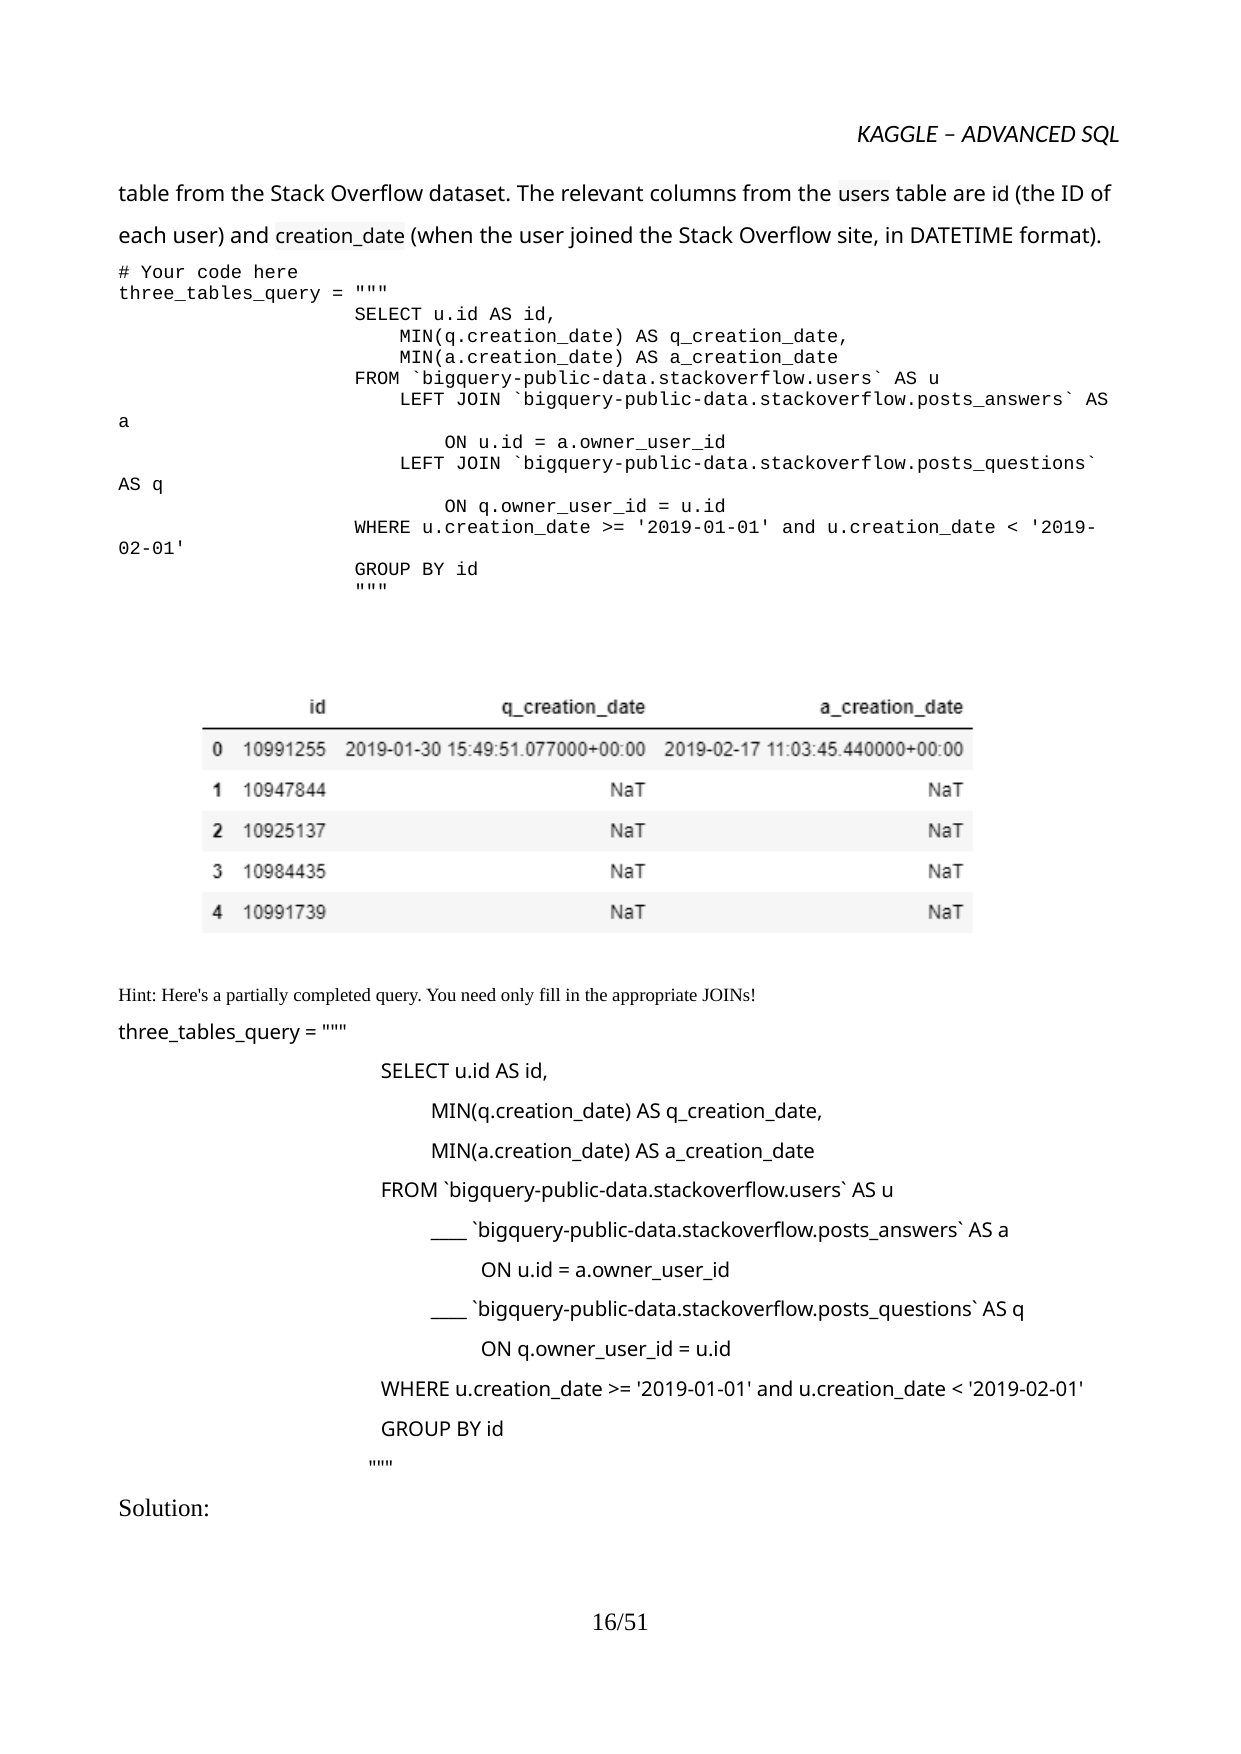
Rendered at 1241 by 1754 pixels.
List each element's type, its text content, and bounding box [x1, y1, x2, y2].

text table from the Stack Overflow dataset. The relevant columns from the users table are id (the ID of each user) and creation_date (when the user joined the Stack Overflow site, in DATETIME format). [118, 178, 1122, 250]
text SELECT u.id AS id, [118, 1057, 1122, 1085]
text Solution: [118, 1493, 1122, 1522]
text WHERE u.creation_date >= '2019-01-01' and u.creation_date < '2019-02-01' [118, 518, 1122, 560]
text ON q.owner_user_id = u.id [118, 1335, 1122, 1363]
text three_tables_query = """ [118, 284, 1122, 305]
text ON u.id = a.owner_user_id [118, 1255, 1122, 1283]
text GROUP BY id [118, 560, 1122, 581]
picture [187, 645, 1053, 963]
text LEFT JOIN `bigquery-public-data.stackoverflow.posts_answers` AS a [118, 390, 1122, 433]
text ON q.owner_user_id = u.id [118, 496, 1122, 518]
text SELECT u.id AS id, [118, 305, 1122, 326]
text """ [118, 1454, 1122, 1482]
text MIN(q.creation_date) AS q_creation_date, [118, 326, 1122, 348]
text WHERE u.creation_date >= '2019-01-01' and u.creation_date < '2019-02-01' [118, 1374, 1122, 1402]
text LEFT JOIN `bigquery-public-data.stackoverflow.posts_questions` AS q [118, 454, 1122, 496]
text FROM `bigquery-public-data.stackoverflow.users` AS u [118, 1176, 1122, 1204]
text GROUP BY id [118, 1414, 1122, 1442]
text MIN(q.creation_date) AS q_creation_date, [118, 1097, 1122, 1125]
text ____ `bigquery-public-data.stackoverflow.posts_questions` AS q [118, 1295, 1122, 1323]
text ____ `bigquery-public-data.stackoverflow.posts_answers` AS a [118, 1216, 1122, 1244]
text three_tables_query = """ [118, 1018, 1122, 1045]
text MIN(a.creation_date) AS a_creation_date [118, 348, 1122, 369]
text Hint: Here's a partially completed query. You need only fill in the appropriate JOINs! [118, 984, 1122, 1005]
text """ [118, 581, 1122, 603]
text ON u.id = a.owner_user_id [118, 433, 1122, 454]
text # Your code here [118, 263, 1122, 284]
text MIN(a.creation_date) AS a_creation_date [118, 1136, 1122, 1164]
text FROM `bigquery-public-data.stackoverflow.users` AS u [118, 369, 1122, 390]
